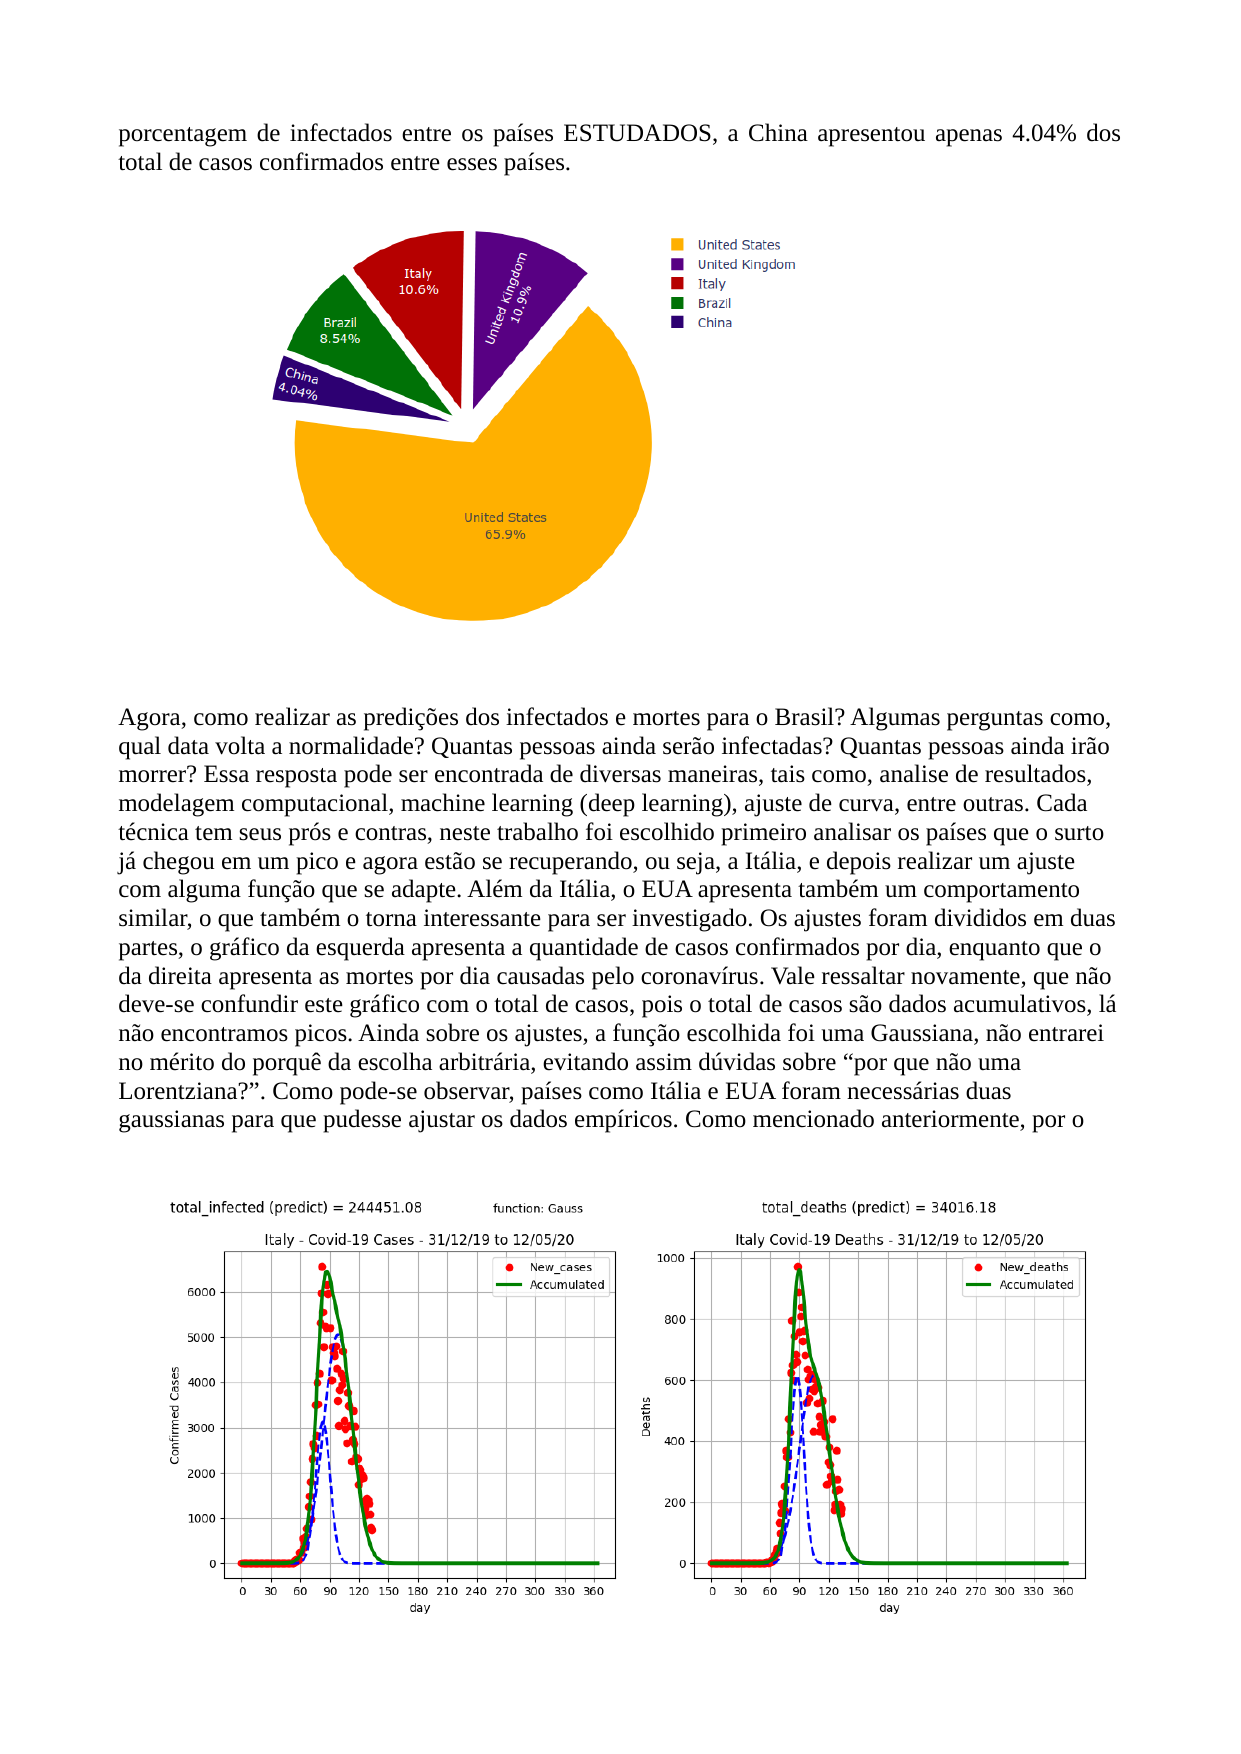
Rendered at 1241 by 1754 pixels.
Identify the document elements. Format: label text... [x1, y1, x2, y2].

text porcentagem de infectados entre os países ESTUDADOS, a China apresentou apenas 4.04% dos total de casos confirmados entre esses países. [118, 118, 1122, 176]
picture [116, 1184, 1121, 1614]
text Agora, como realizar as predições dos infectados e mortes para o Brasil? Algumas perguntas como, qual data volta a normalidade? Quantas pessoas ainda serão infectadas? Quantas pessoas ainda irão morrer? Essa resposta pode ser encontrada de diversas maneiras, tais como, analise de resultados, modelagem computacional, machine learning (deep learning), ajuste de curva, entre outras. Cada técnica tem seus prós e contras, neste trabalho foi escolhido primeiro analisar os países que o surto já chegou em um pico e agora estão se recuperando, ou seja, a Itália, e depois realizar um ajuste com alguma função que se adapte. Além da Itália, o EUA apresenta também um comportamento similar, o que também o torna interessante para ser investigado. Os ajustes foram divididos em duas partes, o gráfico da esquerda apresenta a quantidade de casos confirmados por dia, enquanto que o da direita apresenta as mortes por dia causadas pelo coronavírus. Vale ressaltar novamente, que não deve-se confundir este gráfico com o total de casos, pois o total de casos são dados acumulativos, lá não encontramos picos. Ainda sobre os ajustes, a função escolhida foi uma Gaussiana, não entrarei no mérito do porquê da escolha arbitrária, evitando assim dúvidas sobre “por que não uma Lorentziana?”. Como pode-se observar, países como Itália e EUA foram necessárias duas gaussianas para que pudesse ajustar os dados empíricos. Como mencionado anteriormente, por o [118, 702, 1122, 1133]
picture [243, 200, 838, 645]
